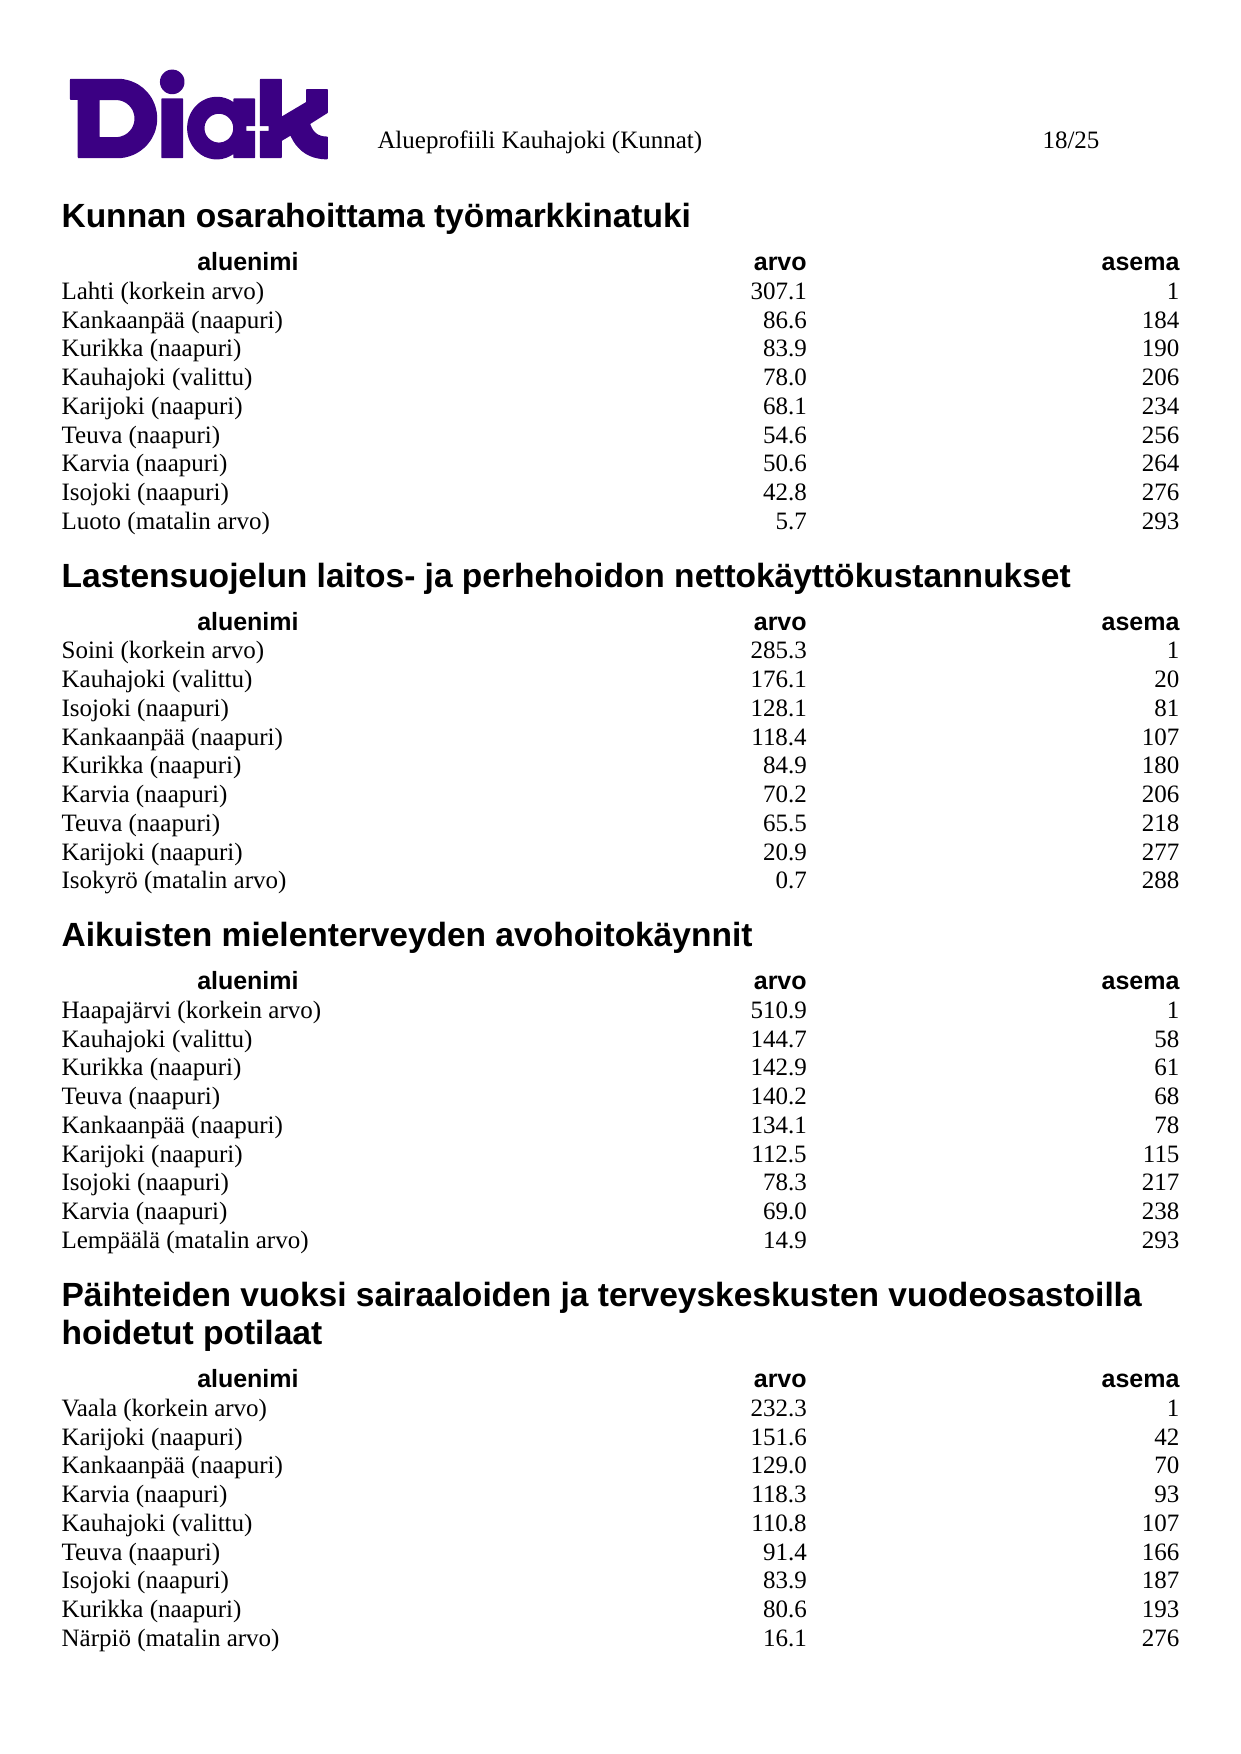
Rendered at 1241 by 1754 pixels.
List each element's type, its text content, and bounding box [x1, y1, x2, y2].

table_header asema [806, 247, 1179, 276]
table_cell Teuva (naapuri) [61, 808, 434, 837]
table_cell 78.3 [434, 1168, 806, 1196]
table_cell 83.9 [434, 334, 806, 362]
table_cell Isojoki (naapuri) [61, 1566, 434, 1594]
table_cell 42 [806, 1422, 1179, 1451]
table_cell Karijoki (naapuri) [61, 391, 434, 420]
table_cell 70 [806, 1451, 1179, 1479]
table_cell 276 [806, 1623, 1179, 1652]
table_cell 293 [806, 1225, 1179, 1254]
table_cell Karvia (naapuri) [61, 449, 434, 477]
table_cell Teuva (naapuri) [61, 1537, 434, 1566]
table_cell 50.6 [434, 449, 806, 477]
table_cell 84.9 [434, 751, 806, 779]
table_cell Isokyrö (matalin arvo) [61, 866, 434, 894]
table_cell Lahti (korkein arvo) [61, 276, 434, 305]
table_cell 206 [806, 779, 1179, 808]
table_header asema [806, 1364, 1179, 1393]
table_cell Kurikka (naapuri) [61, 334, 434, 362]
table_cell 1 [806, 636, 1179, 664]
table_cell 20.9 [434, 837, 806, 866]
table_cell 5.7 [434, 506, 806, 535]
table_header asema [806, 966, 1179, 995]
table_cell 293 [806, 506, 1179, 535]
table_cell 187 [806, 1566, 1179, 1594]
table_cell 1 [806, 995, 1179, 1024]
subtitle Päihteiden vuoksi sairaaloiden ja terveyskeskusten vuodeosastoilla hoidetut potilaat [61, 1274, 1179, 1352]
table_header asema [806, 607, 1179, 636]
table_cell 107 [806, 1508, 1179, 1537]
table_cell Teuva (naapuri) [61, 1081, 434, 1110]
table_cell 134.1 [434, 1110, 806, 1139]
table_cell Isojoki (naapuri) [61, 693, 434, 722]
table_cell 285.3 [434, 636, 806, 664]
table_cell 1 [806, 1393, 1179, 1422]
table_cell 42.8 [434, 477, 806, 506]
table_cell 217 [806, 1168, 1179, 1196]
table_cell 58 [806, 1024, 1179, 1052]
table_cell 68 [806, 1081, 1179, 1110]
table_cell 166 [806, 1537, 1179, 1566]
table_cell 232.3 [434, 1393, 806, 1422]
table_header arvo [434, 247, 806, 276]
table_cell 264 [806, 449, 1179, 477]
table_cell 86.6 [434, 305, 806, 333]
table_cell 144.7 [434, 1024, 806, 1052]
subtitle Aikuisten mielenterveyden avohoitokäynnit [61, 915, 1179, 954]
table_cell 307.1 [434, 276, 806, 305]
table_cell 193 [806, 1594, 1179, 1623]
table_cell 180 [806, 751, 1179, 779]
table_cell 129.0 [434, 1451, 806, 1479]
table_cell 80.6 [434, 1594, 806, 1623]
table_cell Luoto (matalin arvo) [61, 506, 434, 535]
table_cell Teuva (naapuri) [61, 420, 434, 448]
table_cell Karijoki (naapuri) [61, 1422, 434, 1451]
table_cell 107 [806, 722, 1179, 751]
table_cell Kankaanpää (naapuri) [61, 722, 434, 751]
table_cell 112.5 [434, 1139, 806, 1167]
table_cell Isojoki (naapuri) [61, 1168, 434, 1196]
table_cell 238 [806, 1196, 1179, 1225]
table_cell 65.5 [434, 808, 806, 837]
table_cell Kankaanpää (naapuri) [61, 1451, 434, 1479]
table_cell 110.8 [434, 1508, 806, 1537]
table_cell 256 [806, 420, 1179, 448]
table_cell 69.0 [434, 1196, 806, 1225]
table_cell Lempäälä (matalin arvo) [61, 1225, 434, 1254]
table_cell 184 [806, 305, 1179, 333]
table_cell 1 [806, 276, 1179, 305]
table_cell Soini (korkein arvo) [61, 636, 434, 664]
table_cell Karijoki (naapuri) [61, 1139, 434, 1167]
table_cell 93 [806, 1479, 1179, 1508]
table_cell 54.6 [434, 420, 806, 448]
table_cell Vaala (korkein arvo) [61, 1393, 434, 1422]
table_cell 70.2 [434, 779, 806, 808]
table_cell 151.6 [434, 1422, 806, 1451]
table_cell 78 [806, 1110, 1179, 1139]
table_cell 14.9 [434, 1225, 806, 1254]
table_cell 277 [806, 837, 1179, 866]
table_cell 83.9 [434, 1566, 806, 1594]
table_header aluenimi [61, 966, 434, 995]
table_cell Kurikka (naapuri) [61, 1053, 434, 1081]
table_cell 20 [806, 664, 1179, 693]
table_cell Kauhajoki (valittu) [61, 664, 434, 693]
table_cell 115 [806, 1139, 1179, 1167]
table_cell 118.4 [434, 722, 806, 751]
table_cell 81 [806, 693, 1179, 722]
table_cell 16.1 [434, 1623, 806, 1652]
subtitle Kunnan osarahoittama työmarkkinatuki [61, 196, 1179, 235]
table_header aluenimi [61, 247, 434, 276]
table_cell Kurikka (naapuri) [61, 1594, 434, 1623]
table_cell 190 [806, 334, 1179, 362]
table_cell Kauhajoki (valittu) [61, 1508, 434, 1537]
table_cell Karijoki (naapuri) [61, 837, 434, 866]
table_cell 288 [806, 866, 1179, 894]
table_cell 91.4 [434, 1537, 806, 1566]
table_header arvo [434, 1364, 806, 1393]
table_header aluenimi [61, 1364, 434, 1393]
table_cell Kurikka (naapuri) [61, 751, 434, 779]
table_cell Kauhajoki (valittu) [61, 362, 434, 391]
table_cell Kankaanpää (naapuri) [61, 1110, 434, 1139]
table_cell Närpiö (matalin arvo) [61, 1623, 434, 1652]
table_cell 0.7 [434, 866, 806, 894]
table_cell 276 [806, 477, 1179, 506]
table_cell 140.2 [434, 1081, 806, 1110]
table_cell 218 [806, 808, 1179, 837]
table_cell Karvia (naapuri) [61, 779, 434, 808]
table_cell Isojoki (naapuri) [61, 477, 434, 506]
table_cell 78.0 [434, 362, 806, 391]
table_cell Karvia (naapuri) [61, 1479, 434, 1508]
table_cell 510.9 [434, 995, 806, 1024]
table_cell 176.1 [434, 664, 806, 693]
table_cell Haapajärvi (korkein arvo) [61, 995, 434, 1024]
table_cell 68.1 [434, 391, 806, 420]
table_cell 128.1 [434, 693, 806, 722]
table_cell Kankaanpää (naapuri) [61, 305, 434, 333]
table_cell 206 [806, 362, 1179, 391]
table_header aluenimi [61, 607, 434, 636]
table_cell 61 [806, 1053, 1179, 1081]
table_cell 234 [806, 391, 1179, 420]
table_cell Kauhajoki (valittu) [61, 1024, 434, 1052]
table_header arvo [434, 607, 806, 636]
subtitle Lastensuojelun laitos- ja perhehoidon nettokäyttökustannukset [61, 556, 1179, 594]
table_cell 142.9 [434, 1053, 806, 1081]
table_cell 118.3 [434, 1479, 806, 1508]
table_cell Karvia (naapuri) [61, 1196, 434, 1225]
table_header arvo [434, 966, 806, 995]
